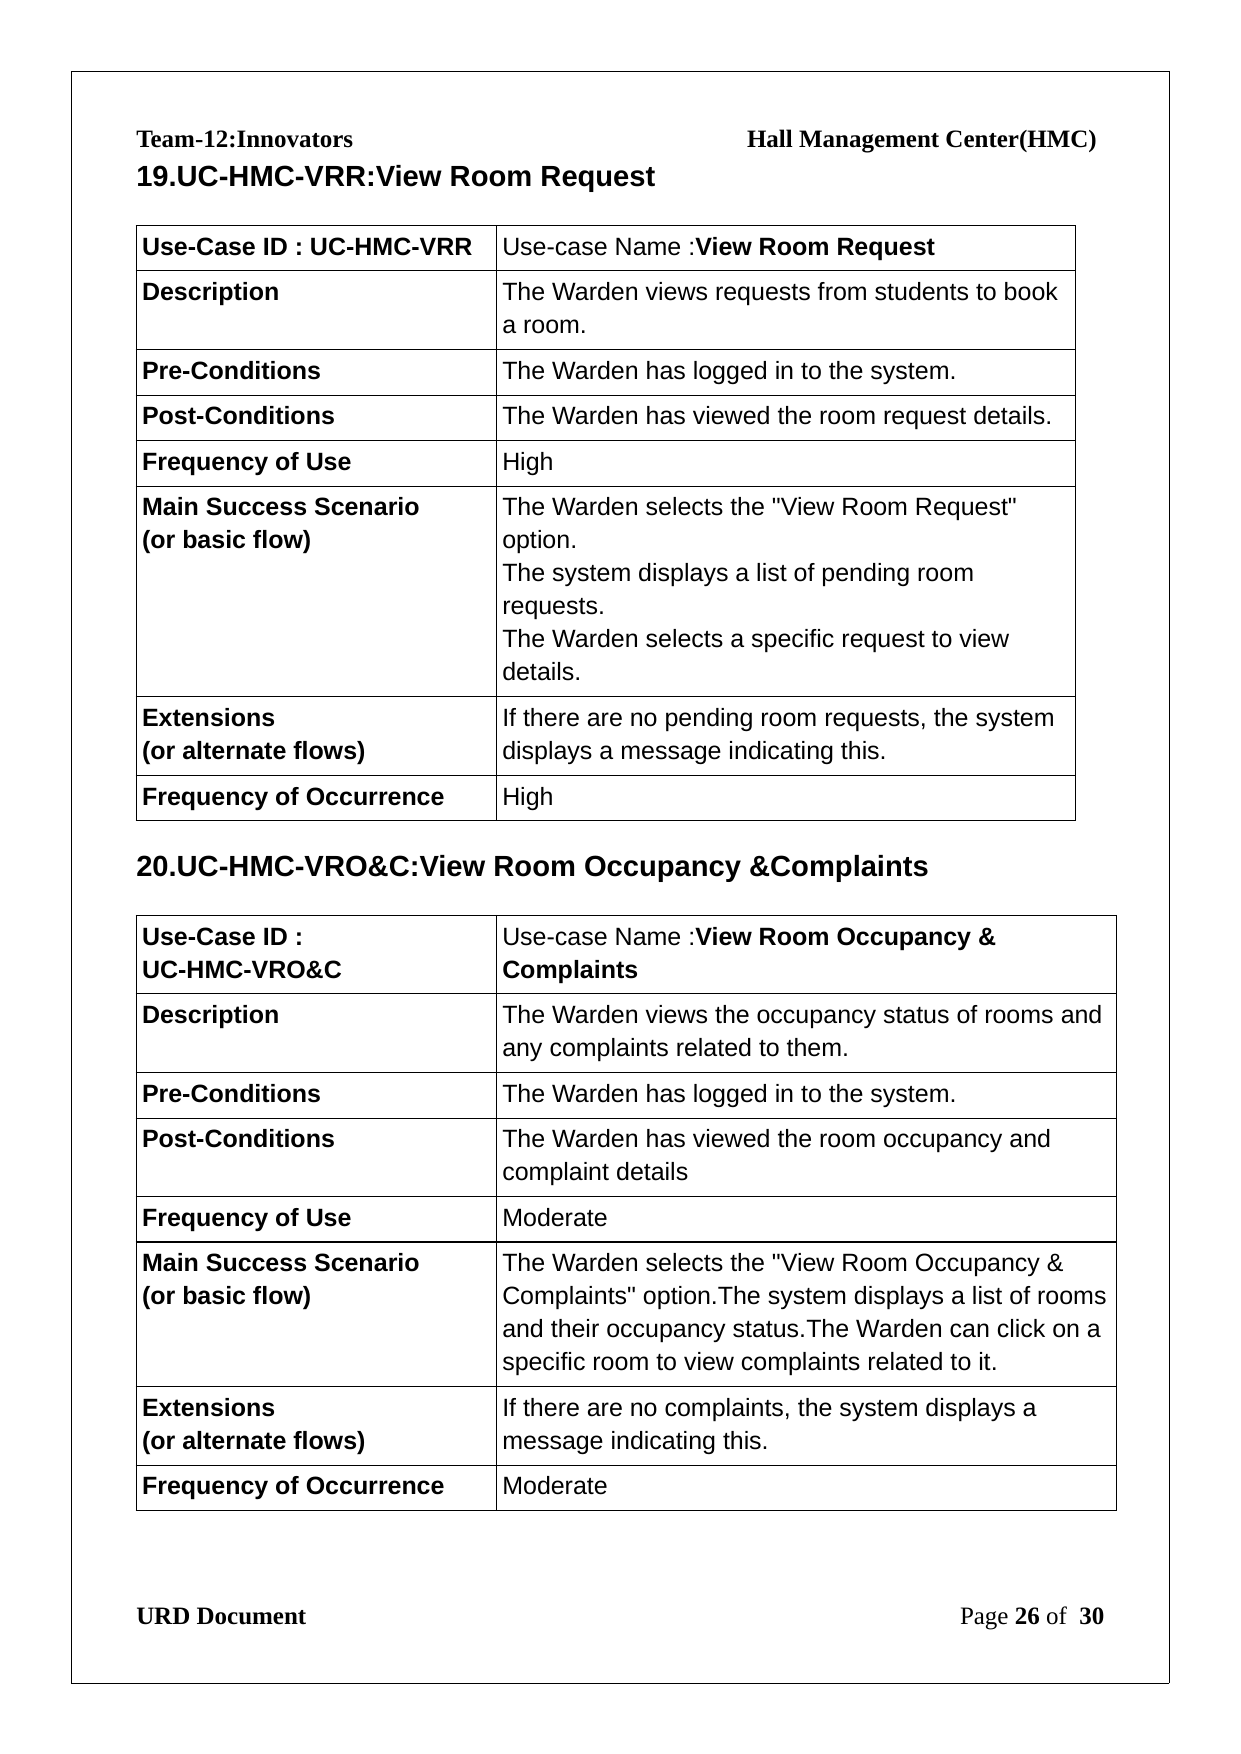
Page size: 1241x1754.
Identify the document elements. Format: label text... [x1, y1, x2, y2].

table_header Use-Case ID : UC-HMC-VRR [137, 226, 496, 270]
table_cell The Warden has logged in to the system. [497, 1073, 1116, 1117]
table_header Use-case Name :View Room Occupancy & Complaints [497, 916, 1116, 993]
table_cell The Warden views the occupancy status of rooms and any complaints related to them. [497, 994, 1116, 1072]
text 19.UC-HMC-VRR:View Room Request [136, 159, 1104, 192]
table_cell The Warden has logged in to the system. [497, 350, 1075, 394]
table_cell Description [137, 994, 496, 1072]
table_cell Post-Conditions [137, 396, 496, 440]
table_cell Frequency of Occurrence [137, 1466, 496, 1510]
table_cell The Warden views requests from students to book a room. [497, 271, 1075, 349]
table_cell Main Success Scenario (or basic flow) [137, 1243, 496, 1386]
table_cell Frequency of Use [137, 1197, 496, 1241]
table_cell Pre-Conditions [137, 350, 496, 394]
table_cell High [497, 776, 1075, 820]
table_cell The Warden selects the "View Room Request" option. The system displays a list of pending room requests. The Warden selects a specific request to view details. [497, 487, 1075, 696]
table_cell Moderate [497, 1197, 1116, 1241]
table_cell If there are no complaints, the system displays a message indicating this. [497, 1387, 1116, 1464]
table_cell High [497, 441, 1075, 486]
table_header Use-case Name :View Room Request [497, 226, 1075, 270]
text 20.UC-HMC-VRO&C:View Room Occupancy &Complaints [136, 849, 1104, 882]
table_cell The Warden selects the "View Room Occupancy & Complaints" option.The system displays a list of rooms and their occupancy status.The Warden can click on a specific room to view complaints related to it. [497, 1243, 1116, 1386]
table_cell If there are no pending room requests, the system displays a message indicating this. [497, 697, 1075, 775]
table_cell The Warden has viewed the room request details. [497, 396, 1075, 440]
table_cell Frequency of Use [137, 441, 496, 486]
table_cell Frequency of Occurrence [137, 776, 496, 820]
table_cell Pre-Conditions [137, 1073, 496, 1117]
table_cell Extensions (or alternate flows) [137, 697, 496, 775]
table_cell Post-Conditions [137, 1119, 496, 1196]
table_header Use-Case ID : UC-HMC-VRO&C [137, 916, 496, 993]
table_cell Description [137, 271, 496, 349]
table_cell Moderate [497, 1466, 1116, 1510]
table_cell Main Success Scenario (or basic flow) [137, 487, 496, 696]
table_cell Extensions (or alternate flows) [137, 1387, 496, 1464]
table_cell The Warden has viewed the room occupancy and complaint details [497, 1119, 1116, 1196]
